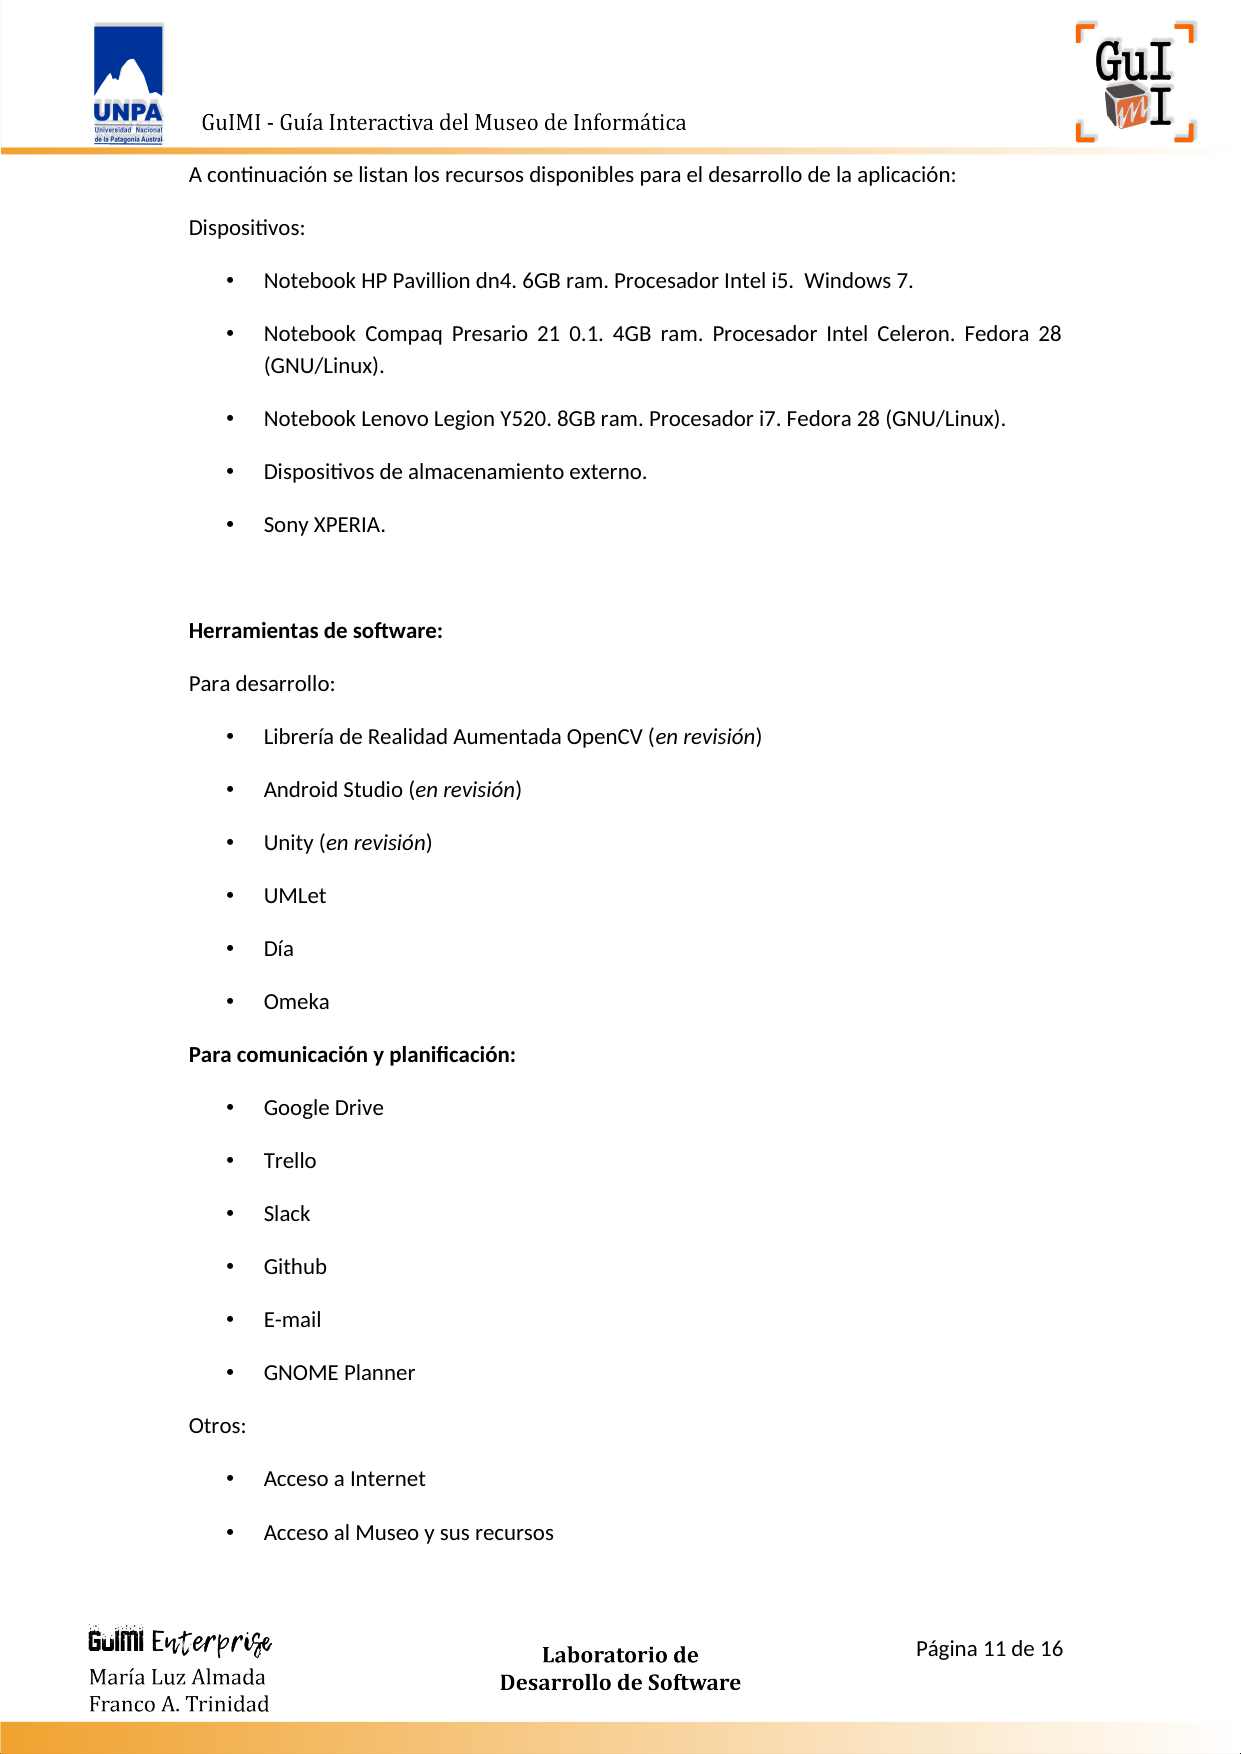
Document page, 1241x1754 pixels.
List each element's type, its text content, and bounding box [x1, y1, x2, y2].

text A continuación se listan los recursos disponibles para el desarrollo de la aplicación: [188, 160, 1063, 188]
list Notebook Compaq Presario 21 0.1. 4GB ram. Procesador Intel Celeron. Fedora 28 (GNU/Linux). [226, 319, 1063, 379]
text Otros: [188, 1412, 1063, 1439]
list Día [226, 934, 1063, 962]
list Trello [226, 1146, 1063, 1174]
text Dispositivos: [188, 213, 1063, 241]
list E-mail [226, 1306, 1063, 1333]
list GNOME Planner [226, 1358, 1063, 1387]
list Omeka [226, 987, 1063, 1015]
list Acceso al Museo y sus recursos [226, 1518, 1063, 1546]
list Librería de Realidad Aumentada OpenCV (en revisión) [226, 722, 1063, 750]
list Github [226, 1252, 1063, 1281]
text Herramientas de software: [188, 616, 1063, 644]
list Notebook Lenovo Legion Y520. 8GB ram. Procesador i7. Fedora 28 (GNU/Linux). [226, 404, 1063, 432]
list Sony XPERIA. [226, 510, 1063, 538]
list Dispositivos de almacenamiento externo. [226, 457, 1063, 485]
list Google Drive [226, 1093, 1063, 1121]
list Unity (en revisión) [226, 828, 1063, 856]
list Slack [226, 1199, 1063, 1227]
picture [0, 1613, 1241, 1754]
picture [0, 0, 1241, 155]
list UMLet [226, 881, 1063, 909]
text Para desarrollo: [188, 669, 1063, 697]
list Android Studio (en revisión) [226, 775, 1063, 803]
list Acceso a Internet [226, 1464, 1063, 1493]
list Para comunicación y planificación: [188, 1040, 1063, 1068]
list Notebook HP Pavillion dn4. 6GB ram. Procesador Intel i5. Windows 7. [226, 266, 1063, 294]
